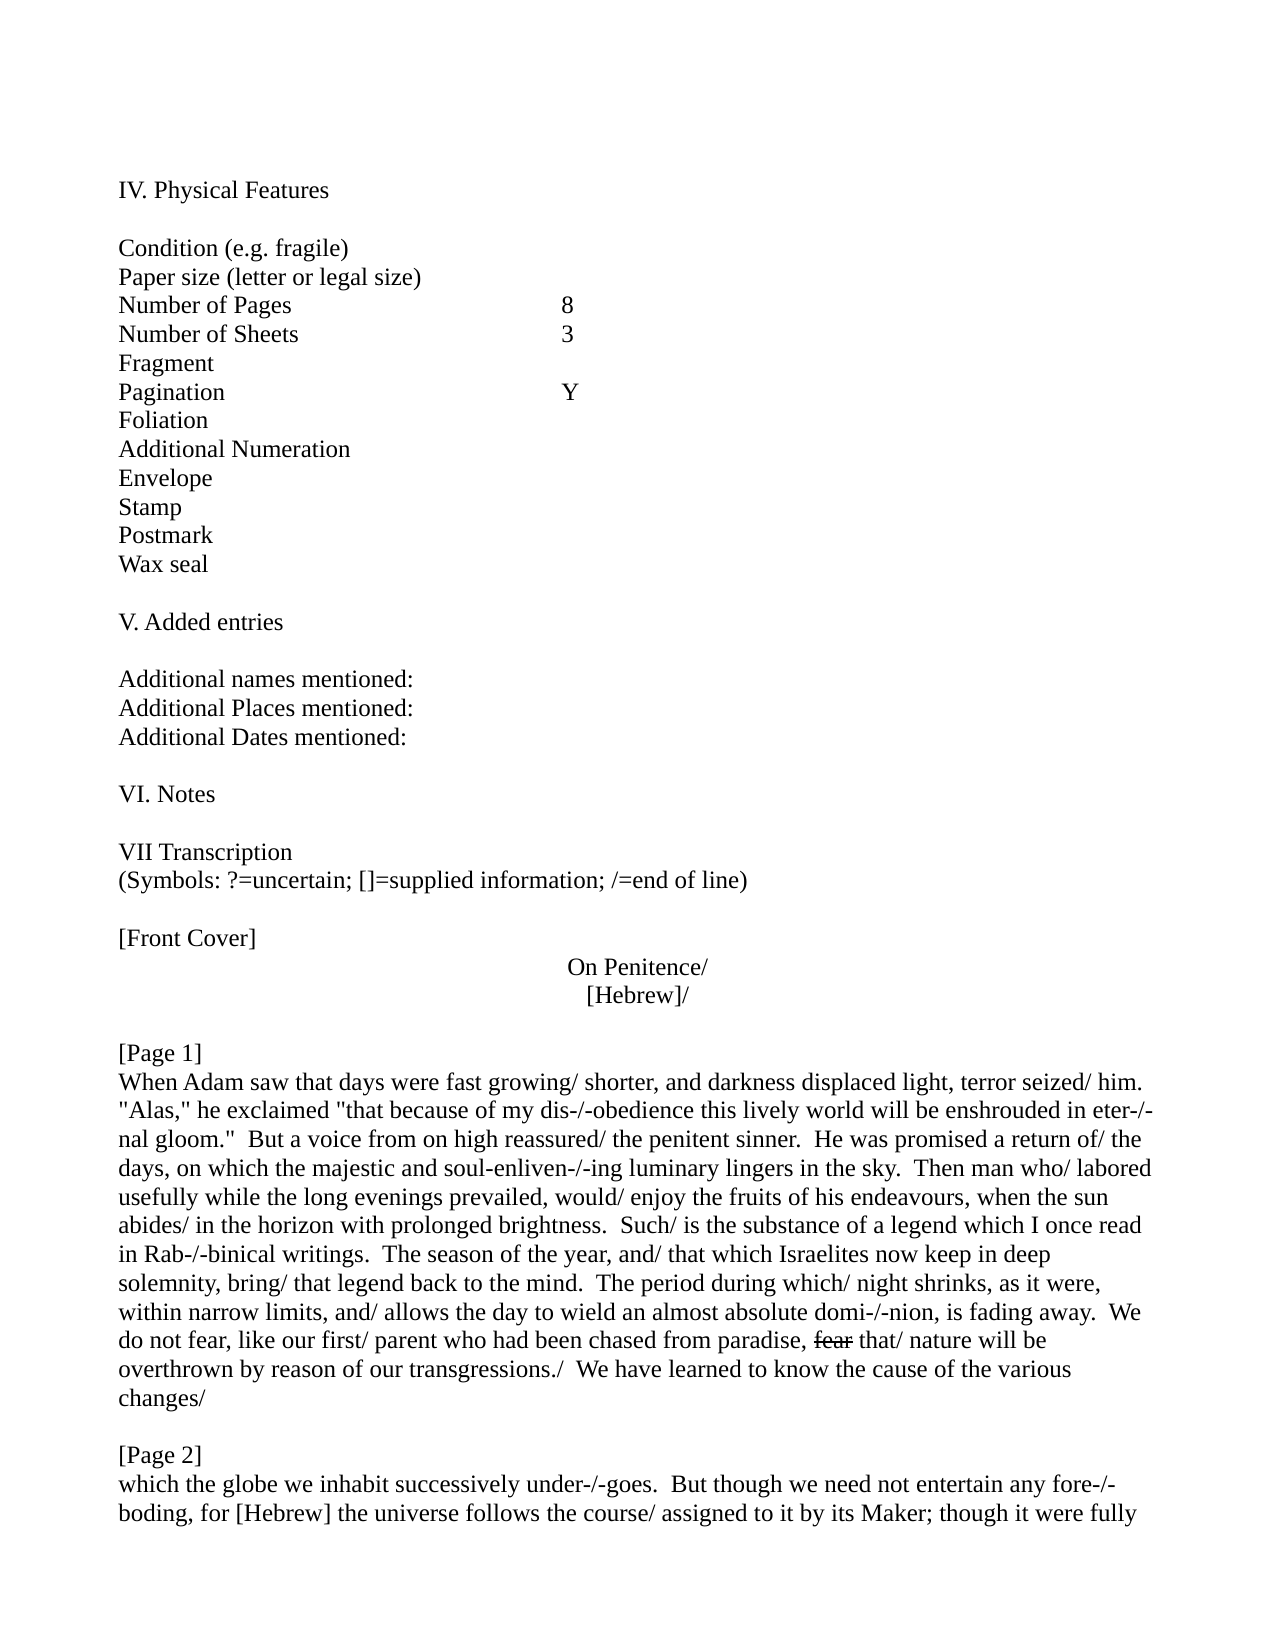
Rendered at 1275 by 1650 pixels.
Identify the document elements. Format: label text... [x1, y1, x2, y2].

text [Page 1] [118, 1038, 1157, 1067]
text Number of Sheets 3 [118, 319, 1157, 348]
text Fragment [118, 348, 1157, 377]
text Envelope [118, 463, 1157, 492]
text Additional names mentioned: [118, 664, 1157, 693]
text Condition (e.g. fragile) [118, 233, 1157, 262]
text Postma rk [118, 521, 1157, 549]
text Additional Places mentioned: [118, 693, 1157, 722]
text Wax seal [118, 549, 1157, 578]
text IV. Physical Features [118, 176, 1157, 204]
text Pagination Y [118, 377, 1157, 406]
text VII Transcription [118, 837, 1157, 866]
text (Symbols: ?=uncertain; []=supplied information; /=end of line) [118, 866, 1157, 894]
text Paper size (letter or legal size) [118, 262, 1157, 291]
text V. Added entries [118, 607, 1157, 636]
text Number of Pages 8 [118, 291, 1157, 319]
text When Adam saw that days were fast growing/ shorter, and darkness displaced light, terror seized/ him. "Alas," he exclaimed "that because of my dis-/-obedience this lively world will be enshrouded in eter-/-nal gloom." But a voice from on high reassured/ the penitent sinner. He was promised a return of/ the days, on which the majestic and soul-enliven-/-ing luminary lingers in the sky. Then man who/ labored usefully while the long evenings prevailed, would/ enjoy the fruits of his endeavours, when the sun abides/ in the horizon with prolonged brightness. Such/ is the substance of a legend which I once read in Rab-/-binical writings. The season of the year, and/ that which Israelites now keep in deep solemnity, bring/ that legend back to the mind. The period during which/ night shrinks, as it were, within narrow limits, and/ allows the day to wield an almost absolute domi-/-nion, is fading away. We do not fear, like our first/ parent who had been chased from paradise, fear that/ nature will be overthrown by reason of our transgressions./ We have learned to know the cause of the various changes/ [118, 1067, 1157, 1412]
text [Hebrew]/ [118, 981, 1157, 1009]
text On Penitence/ [118, 952, 1157, 981]
text Stamp [118, 492, 1157, 521]
text [Page 2] [118, 1441, 1157, 1469]
text Foliation [118, 406, 1157, 434]
text Additional Dates mentioned: [118, 722, 1157, 751]
text Additional Numeration [118, 434, 1157, 463]
text [Front Cover] [118, 923, 1157, 952]
text which the globe we inhabit successively under-/-goes. But though we need not entertain any fore-/-boding, for [Hebrew] the universe follows the course/ assigned to it by its Maker; though it were fully [118, 1469, 1157, 1527]
text VI. Notes [118, 779, 1157, 808]
